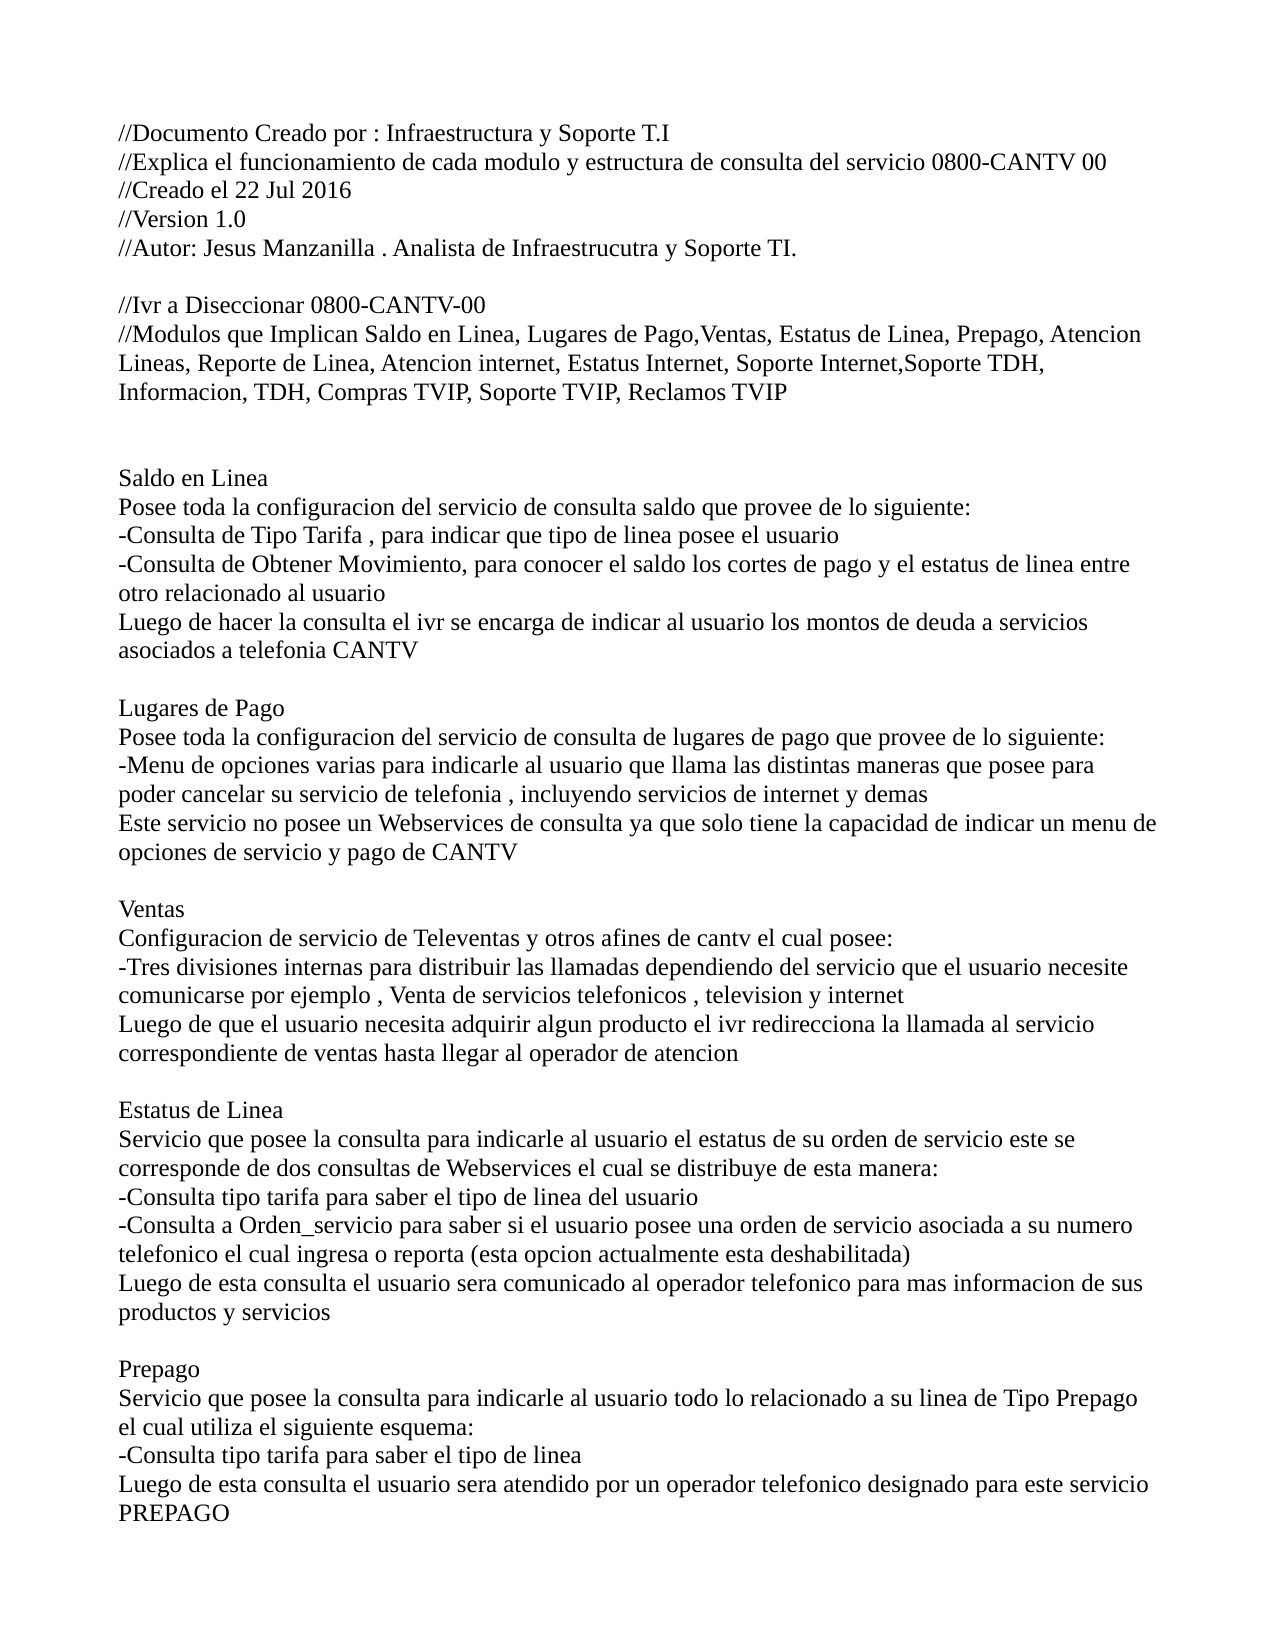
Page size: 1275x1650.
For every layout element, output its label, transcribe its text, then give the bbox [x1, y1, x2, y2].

text -Consulta tipo tarifa para saber el tipo de linea del usuario [118, 1182, 1157, 1211]
text //Version 1.0 [118, 204, 1157, 233]
text -Consulta tipo tarifa para saber el tipo de linea [118, 1441, 1157, 1469]
text //Modulos que Implican Saldo en Linea, Lugares de Pago,Ventas, Estatus de Linea, Prepago, Atencion Lineas, Reporte de Linea, Atencion internet, Estatus Internet, Soporte Internet,Soporte TDH, Informacion, TDH, Compras TVIP, Soporte TVIP, Reclamos TVIP [118, 319, 1157, 406]
text Este servicio no posee un Webservices de consulta ya que solo tiene la capacidad de indicar un menu de opciones de servicio y pago de CANTV [118, 808, 1157, 866]
text -Tres divisiones internas para distribuir las llamadas dependiendo del servicio que el usuario necesite comunicarse por ejemplo , Venta de servicios telefonicos , television y internet [118, 952, 1157, 1009]
text //Autor: Jesus Manzanilla . Analista de Infraestrucutra y Soporte TI. [118, 233, 1157, 262]
text -Consulta de Obtener Movimiento, para conocer el saldo los cortes de pago y el estatus de linea entre otro relacionado al usuario [118, 549, 1157, 607]
text Servicio que posee la consulta para indicarle al usuario el estatus de su orden de servicio este se corresponde de dos consultas de Webservices el cual se distribuye de esta manera: [118, 1124, 1157, 1182]
text -Menu de opciones varias para indicarle al usuario que llama las distintas maneras que posee para poder cancelar su servicio de telefonia , incluyendo servicios de internet y demas [118, 751, 1157, 808]
text Ventas [118, 894, 1157, 923]
text -Consulta a Orden_servicio para saber si el usuario posee una orden de servicio asociada a su numero telefonico el cual ingresa o reporta (esta opcion actualmente esta deshabilitada) [118, 1211, 1157, 1268]
text //Explica el funcionamiento de cada modulo y estructura de consulta del servicio 0800-CANTV 00 [118, 147, 1157, 176]
text //Documento Creado por : Infraestructura y Soporte T.I [118, 118, 1157, 147]
text //Ivr a Diseccionar 0800-CANTV-00 [118, 291, 1157, 319]
text Estatus de Linea [118, 1096, 1157, 1124]
text Posee toda la configuracion del servicio de consulta de lugares de pago que provee de lo siguiente: [118, 722, 1157, 751]
text Lugares de Pago [118, 693, 1157, 722]
text Posee toda la configuracion del servicio de consulta saldo que provee de lo siguiente: [118, 492, 1157, 521]
text Servicio que posee la consulta para indicarle al usuario todo lo relacionado a su linea de Tipo Prepago el cual utiliza el siguiente esquema: [118, 1383, 1157, 1441]
text //Creado el 22 Jul 2016 [118, 176, 1157, 204]
text Configuracion de servicio de Televentas y otros afines de cantv el cual posee: [118, 923, 1157, 952]
text Luego de que el usuario necesita adquirir algun producto el ivr redirecciona la llamada al servicio correspondiente de ventas hasta llegar al operador de atencion [118, 1009, 1157, 1067]
text Saldo en Linea [118, 463, 1157, 492]
text Luego de hacer la consulta el ivr se encarga de indicar al usuario los montos de deuda a servicios asociados a telefonia CANTV [118, 607, 1157, 664]
text -Consulta de Tipo Tarifa , para indicar que tipo de linea posee el usuario [118, 521, 1157, 549]
text Luego de esta consulta el usuario sera atendido por un operador telefonico designado para este servicio PREPAGO [118, 1469, 1157, 1527]
text Prepago [118, 1354, 1157, 1383]
text Luego de esta consulta el usuario sera comunicado al operador telefonico para mas informacion de sus productos y servicios [118, 1268, 1157, 1326]
